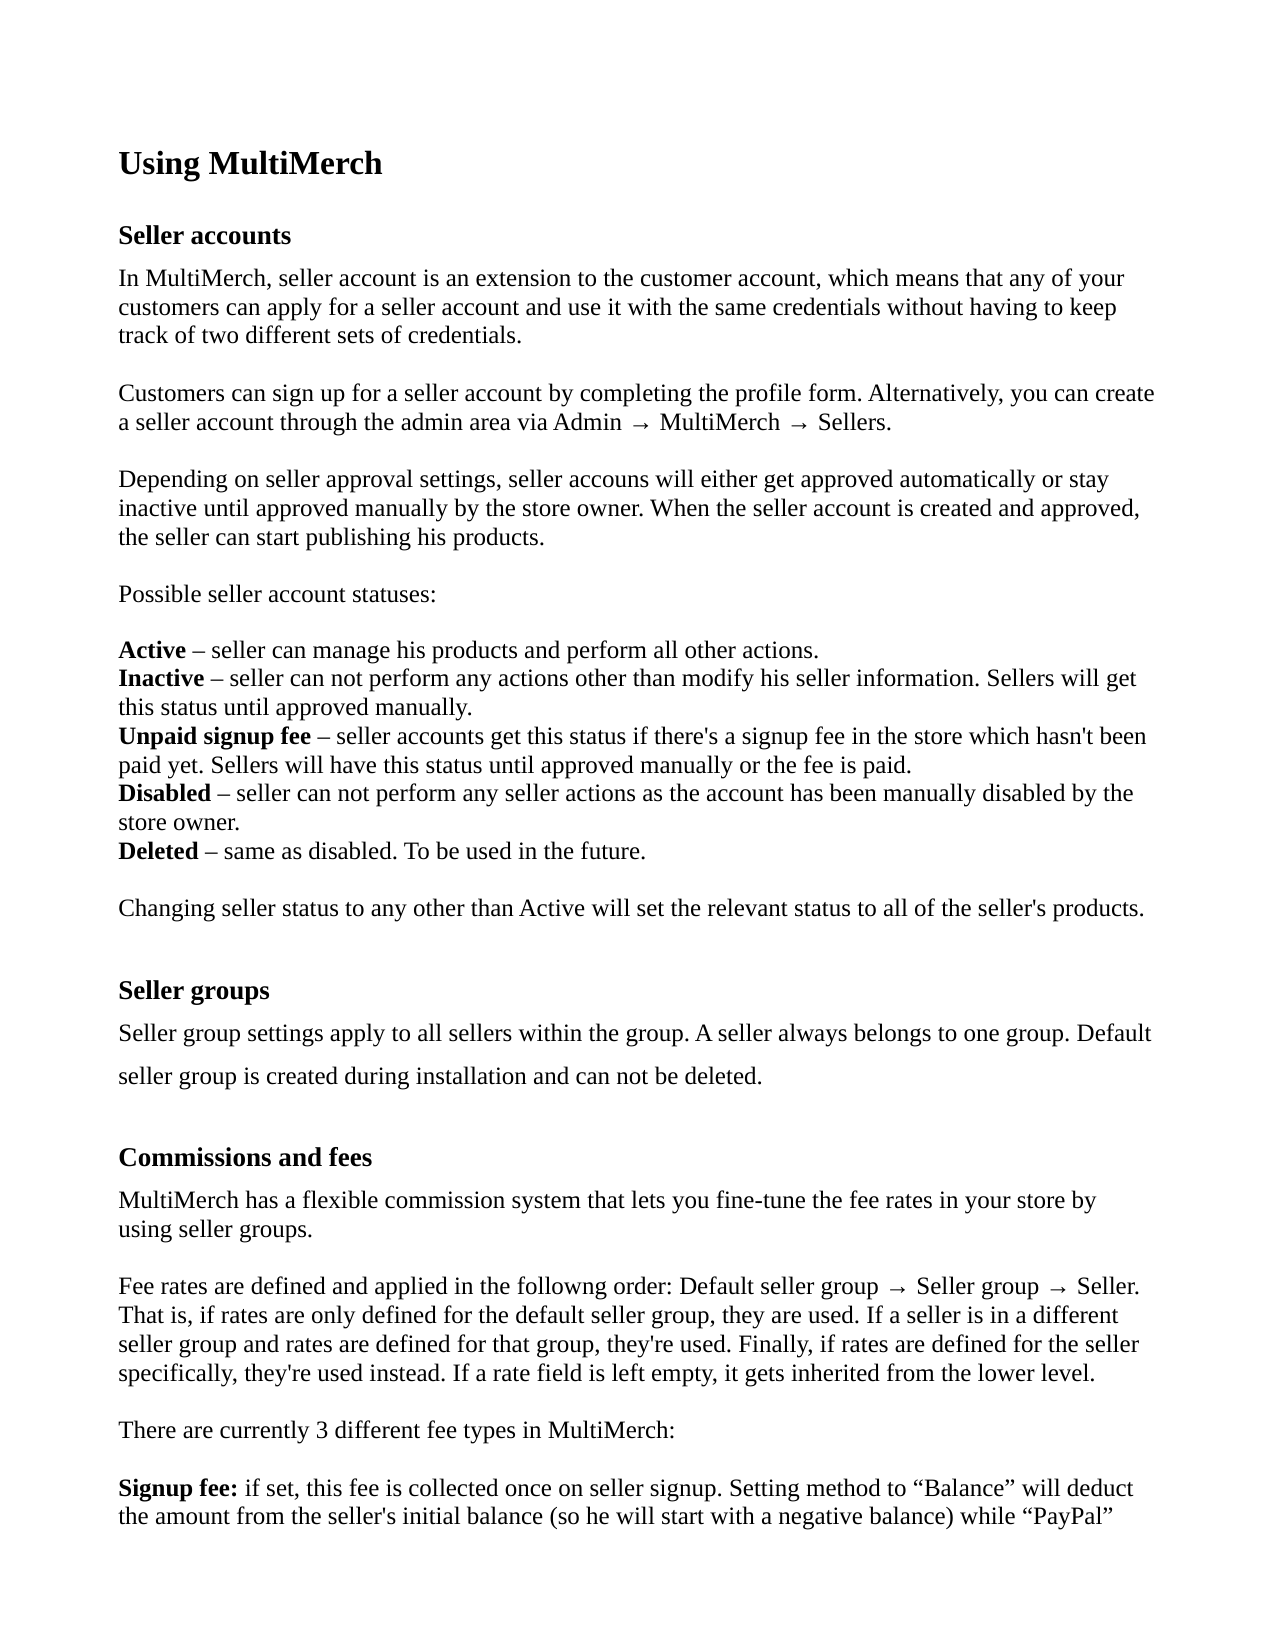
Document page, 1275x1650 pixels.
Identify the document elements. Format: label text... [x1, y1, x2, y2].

text Changing seller status to any other than Active will set the relevant status to all of the seller's products. [118, 893, 1157, 922]
text Depending on seller approval settings, seller accouns will either get approved automatically or stay inactive until approved manually by the store owner. When the seller account is created and approved, the seller can start publishing his products. [118, 464, 1157, 550]
text Disabled – seller can not perform any seller actions as the account has been manually disabled by the store owner. [118, 778, 1157, 836]
text Deleted – same as disabled. To be used in the future. [118, 836, 1157, 865]
text There are currently 3 different fee types in MultiMerch: [118, 1415, 1157, 1444]
text Seller group settings apply to all sellers within the group. A seller always belongs to one group. Default seller group is created during installation and can not be deleted. [118, 1018, 1157, 1090]
text Unpaid signup fee – seller accounts get this status if there's a signup fee in the store which hasn't been paid yet. Sellers will have this status until approved manually or the fee is paid. [118, 721, 1157, 778]
text Customers can sign up for a seller account by completing the profile form. Alternatively, you can create a seller account through the admin area via Admin → MultiMerch → Sellers. [118, 378, 1157, 435]
subtitle Seller accounts [118, 219, 1157, 250]
text In MultiMerch, seller account is an extension to the customer account, which means that any of your customers can apply for a seller account and use it with the same credentials without having to keep track of two different sets of credentials. [118, 263, 1157, 349]
text Possible seller account statuses: [118, 579, 1157, 608]
text MultiMerch has a flexible commission system that lets you fine-tune the fee rates in your store by using seller groups. [118, 1185, 1157, 1243]
text Signup fee: if set, this fee is collected once on seller signup. Setting method to “Balance” will deduct the amount from the seller's initial balance (so he will start with a negative balance) while “PayPal” [118, 1473, 1157, 1530]
text Inactive – seller can not perform any actions other than modify his seller information. Sellers will get this status until approved manually. [118, 663, 1157, 721]
subtitle Seller groups [118, 974, 1157, 1005]
text Fee rates are defined and applied in the followng order: Default seller group → Seller group → Seller. That is, if rates are only defined for the default seller group, they are used. If a seller is in a different seller group and rates are defined for that group, they're used. Finally, if rates are defined for the seller specifically, they're used instead. If a rate field is left empty, it gets inherited from the lower level. [118, 1271, 1157, 1386]
text Active – seller can manage his products and perform all other actions. [118, 635, 1157, 663]
subtitle Commissions and fees [118, 1142, 1157, 1173]
subtitle Using MultiMerch [118, 143, 1157, 182]
